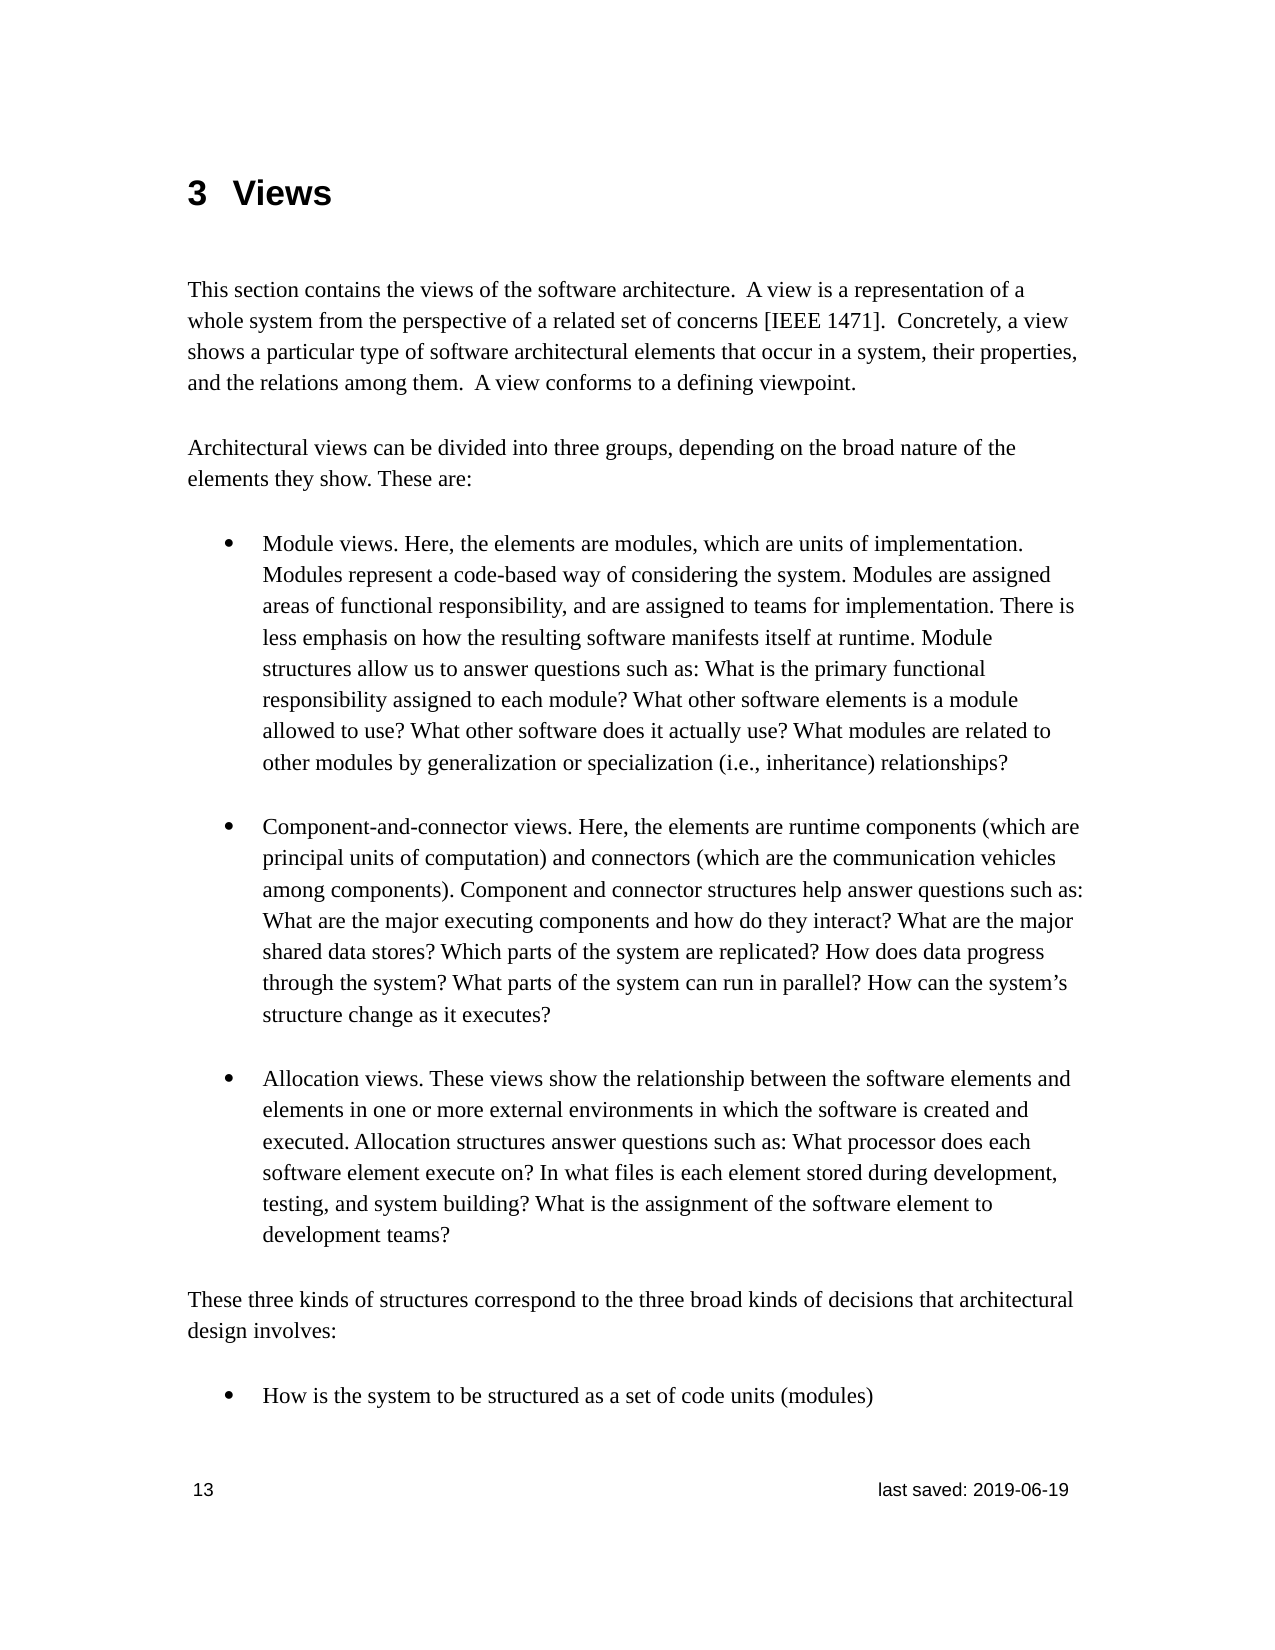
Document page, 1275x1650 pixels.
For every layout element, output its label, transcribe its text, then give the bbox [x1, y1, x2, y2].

text Architectural views can be divided into three groups, depending on the broad nature of the elements they show. These are: [187, 429, 1087, 492]
text This section contains the views of the software architecture. A view is a representation of a whole system from the perspective of a related set of concerns [IEEE 1471]. Concretely, a view shows a particular type of software architectural elements that occur in a system, their properties, and the relations among them. A view conforms to a defining viewpoint. [187, 271, 1087, 396]
subtitle Views [187, 156, 1087, 212]
list Module views. Here, the elements are modules, which are units of implementation. Modules represent a code-based way of considering the system. Modules are assigned areas of functional responsibility, and are assigned to teams for implementation. There is less emphasis on how the resulting software manifests itself at runtime. Module structures allow us to answer questions such as: What is the primary functional responsibility assigned to each module? What other software elements is a module allowed to use? What other software does it actually use? What modules are related to other modules by generalization or specialization (i.e., inheritance) relationships? [225, 525, 1087, 775]
list Allocation views. These views show the relationship between the software elements and elements in one or more external environments in which the software is created and executed. Allocation structures answer questions such as: What processor does each software element execute on? In what files is each element stored during development, testing, and system building? What is the assignment of the software element to development teams? [225, 1060, 1087, 1248]
list How is the system to be structured as a set of code units (modules) [225, 1377, 1087, 1408]
text These three kinds of structures correspond to the three broad kinds of decisions that architectural design involves: [187, 1281, 1087, 1344]
list Component-and-connector views. Here, the elements are runtime components (which are principal units of computation) and connectors (which are the communication vehicles among components). Component and connector structures help answer questions such as: What are the major executing components and how do they interact? What are the major shared data stores? Which parts of the system are replicated? How does data progress through the system? What parts of the system can run in parallel? How can the system’s structure change as it executes? [225, 808, 1087, 1027]
